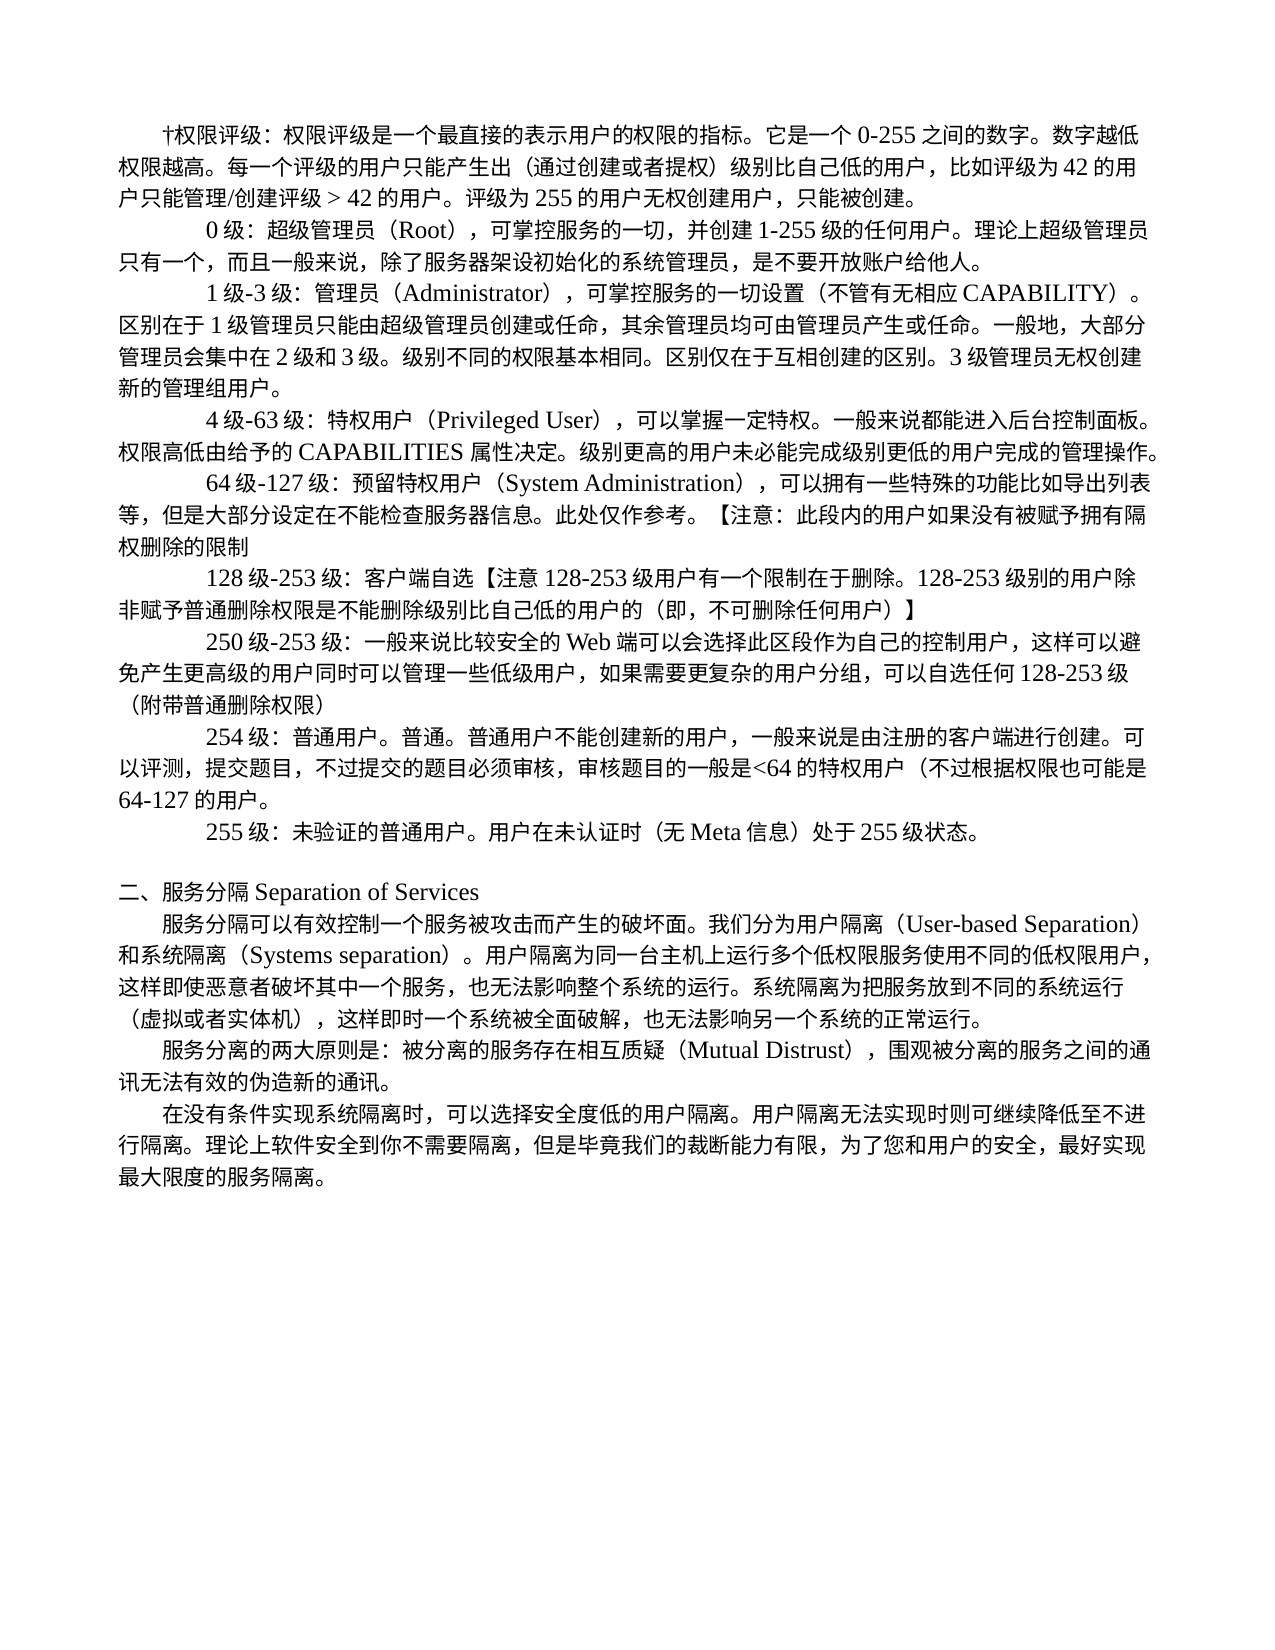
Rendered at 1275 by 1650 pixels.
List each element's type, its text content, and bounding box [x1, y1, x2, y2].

text 二、服务分隔 Separation of Services [118, 875, 1157, 907]
text 128级-253级：客户端自选【注意128-253级用户有一个限制在于删除。128-253级别的用户除非赋予普通删除权限是不能删除级别比自己低的用户的（即，不可删除任何用户）】 [118, 561, 1157, 625]
text †权限评级：权限评级是一个最直接的表示用户的权限的指标。它是一个 0-255之间的数字。数字越低权限越高。每一个评级的用户只能产生出（通过创建或者提权）级别比自己低的用户，比如评级为42的用户只能管理/创建评级 > 42的用户。评级为255的用户无权创建用户，只能被创建。 [118, 118, 1157, 213]
text 254级：普通用户。普通。普通用户不能创建新的用户，一般来说是由注册的客户端进行创建。可以评测，提交题目，不过提交的题目必须审核，审核题目的一般是<64的特权用户（不过根据权限也可能是64-127的用户。 [118, 720, 1157, 815]
text 250级-253级：一般来说比较安全的Web端可以会选择此区段作为自己的控制用户，这样可以避免产生更高级的用户同时可以管理一些低级用户，如果需要更复杂的用户分组，可以自选任何128-253级（附带普通删除权限） [118, 625, 1157, 720]
text 0级：超级管理员（Root），可掌控服务的一切，并创建1-255级的任何用户。理论上超级管理员只有一个，而且一般来说，除了服务器架设初始化的系统管理员，是不要开放账户给他人。 [118, 213, 1157, 276]
text 4级-63级：特权用户（Privileged User），可以掌握一定特权。一般来说都能进入后台控制面板。权限高低由给予的 CAPABILITIES 属性决定。级别更高的用户未必能完成级别更低的用户完成的管理操作。 [118, 403, 1157, 466]
text 1级-3级：管理员（Administrator），可掌控服务的一切设置（不管有无相应CAPABILITY）。区别在于1级管理员只能由超级管理员创建或任命，其余管理员均可由管理员产生或任命。一般地，大部分管理员会集中在2级和3级。级别不同的权限基本相同。区别仅在于互相创建的区别。3级管理员无权创建新的管理组用户。 [118, 276, 1157, 403]
text 64级-127级：预留特权用户（System Administration），可以拥有一些特殊的功能比如导出列表等，但是大部分设定在不能检查服务器信息。此处仅作参考。【注意：此段内的用户如果没有被赋予拥有隔权删除的限制 [118, 466, 1157, 561]
text 255级：未验证的普通用户。用户在未认证时（无Meta信息）处于255级状态。 [118, 815, 1157, 846]
text 服务分离的两大原则是：被分离的服务存在相互质疑（Mutual Distrust），围观被分离的服务之间的通讯无法有效的伪造新的通讯。 [118, 1033, 1157, 1097]
text 服务分隔可以有效控制一个服务被攻击而产生的破坏面。我们分为用户隔离（User-based Separation）和系统隔离（Systems separation）。用户隔离为同一台主机上运行多个低权限服务使用不同的低权限用户，这样即使恶意者破坏其中一个服务，也无法影响整个系统的运行。系统隔离为把服务放到不同的系统运行（虚拟或者实体机），这样即时一个系统被全面破解，也无法影响另一个系统的正常运行。 [118, 907, 1157, 1033]
text 在没有条件实现系统隔离时，可以选择安全度低的用户隔离。用户隔离无法实现时则可继续降低至不进行隔离。理论上软件安全到你不需要隔离，但是毕竟我们的裁断能力有限，为了您和用户的安全，最好实现最大限度的服务隔离。 [118, 1097, 1157, 1192]
